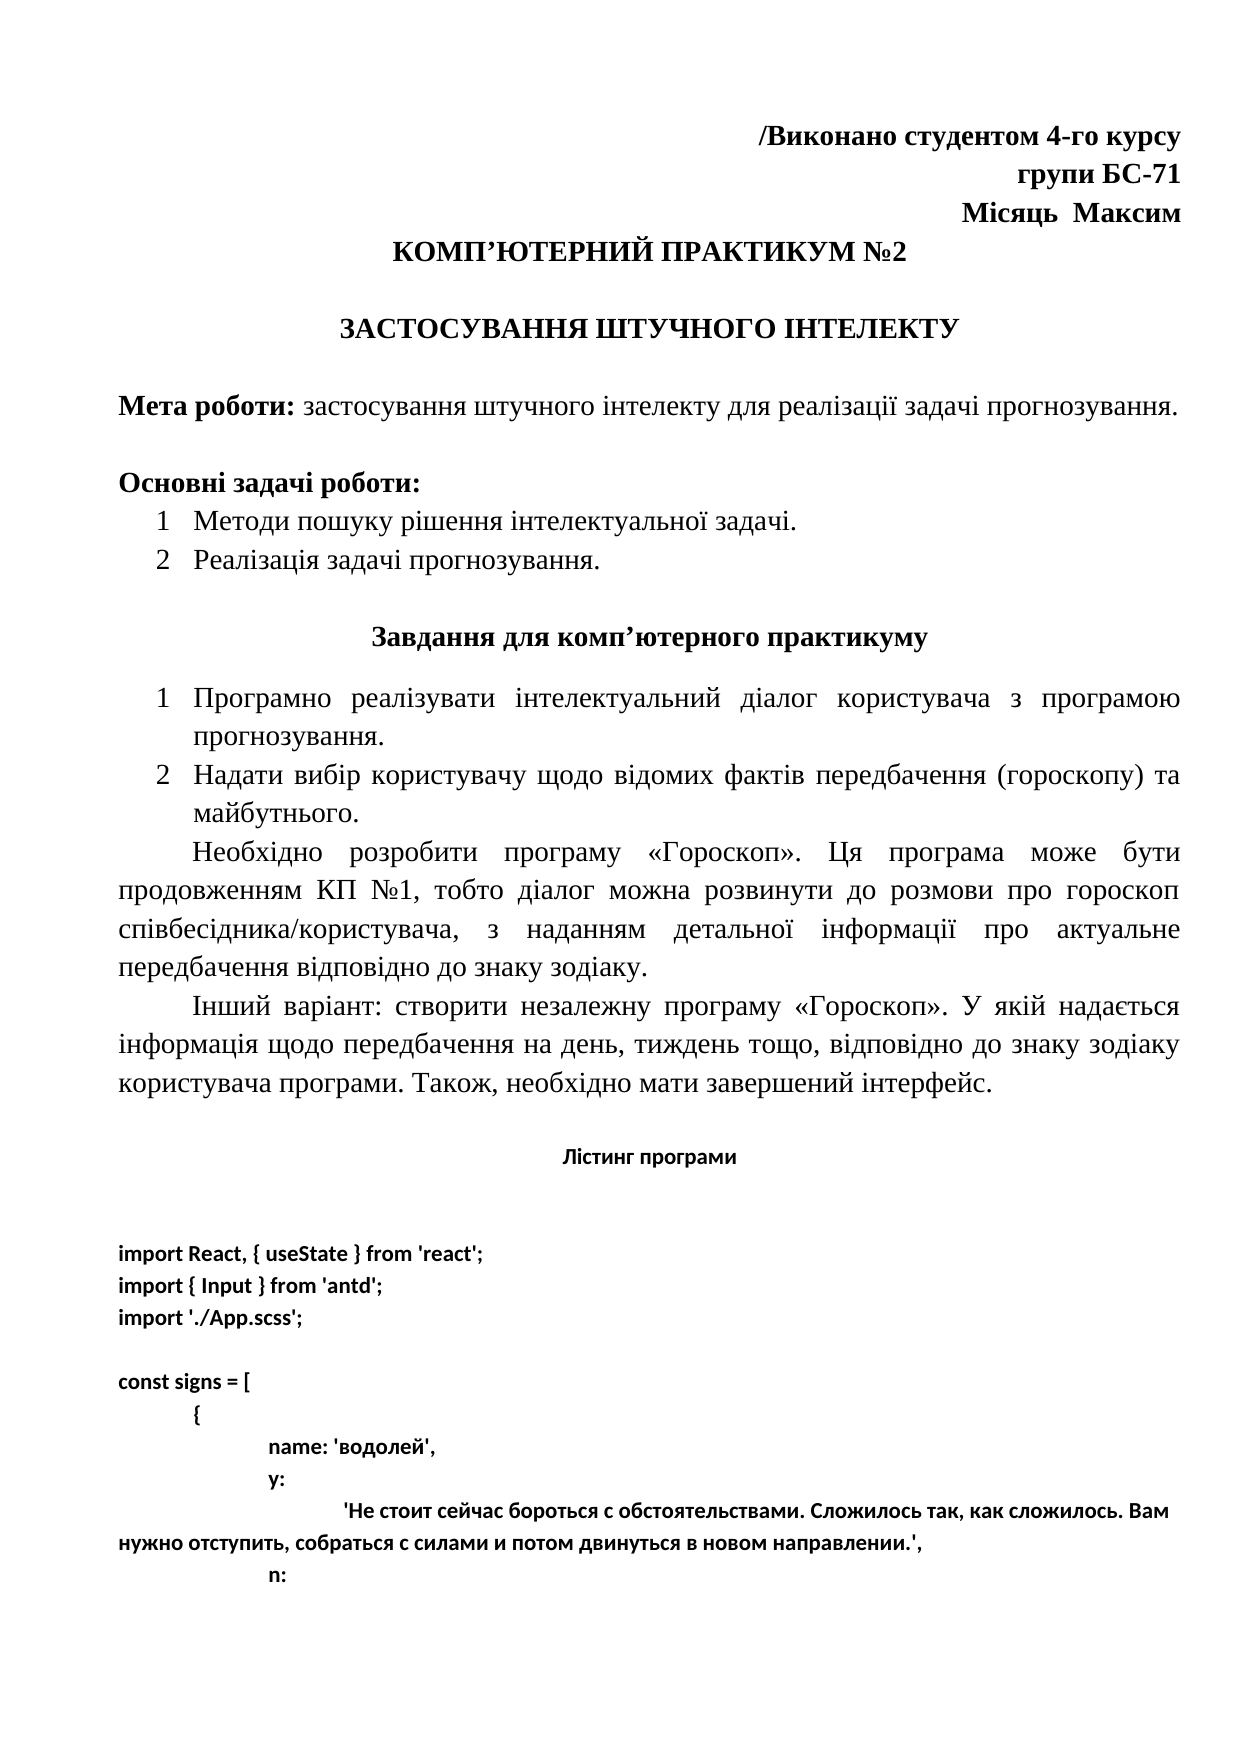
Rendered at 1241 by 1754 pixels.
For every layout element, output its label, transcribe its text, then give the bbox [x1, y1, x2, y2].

text Необхідно розробити програму «Гороскоп». Ця програма може бути продовженням КП №1, тобто діалог можна розвинути до розмови про гороскоп співбесідника/користувача, з наданням детальної інформації про актуальне передбачення відповідно до знаку зодіаку. [118, 834, 1181, 983]
text 'Не стоит сейчас бороться с обстоятельствами. Сложилось так, как сложилось. Вам нужно отступить, собраться с силами и потом двинуться в новом направлении.', [118, 1496, 1181, 1556]
text Лістинг програми [118, 1142, 1181, 1170]
list Надати вибір користувачу щодо відомих фактів передбачення (гороскопу) та майбутнього. [156, 757, 1181, 829]
text import React, { useState } from 'react'; [118, 1239, 1181, 1267]
list Програмно реалізувати інтелектуальний діалог користувача з програмою прогнозування. [156, 680, 1181, 752]
text КОМП’ЮТЕРНИЙ ПРАКТИКУМ №2 [118, 234, 1181, 267]
text групи БС-71 [118, 157, 1181, 190]
text import { Input } from 'antd'; [118, 1271, 1181, 1299]
list Методи пошуку рішення інтелектуальної задачі. [156, 503, 1181, 537]
text Основні задачі роботи: [118, 465, 1181, 498]
text Застосування штучного інтелекту [118, 311, 1181, 344]
text import './App.scss'; [118, 1303, 1181, 1331]
text Завдання для комп’ютерного практикуму [118, 619, 1181, 653]
text const signs = [ [118, 1367, 1181, 1396]
text name: 'водолей', [118, 1432, 1181, 1460]
text { [118, 1400, 1181, 1428]
text n: [118, 1561, 1181, 1589]
list Реалізація задачі прогнозування. [156, 542, 1181, 576]
text /Виконано студентом 4-го курсу [118, 118, 1181, 152]
text Інший варіант: створити незалежну програму «Гороскоп». У якій надається інформація щодо передбачення на день, тиждень тощо, відповідно до знаку зодіаку користувача програми. Також, необхідно мати завершений інтерфейс. [118, 988, 1181, 1099]
text Місяць Максим [118, 195, 1181, 229]
text Мета роботи: застосування штучного інтелекту для реалізації задачі прогнозування. [118, 388, 1181, 421]
text y: [118, 1464, 1181, 1492]
